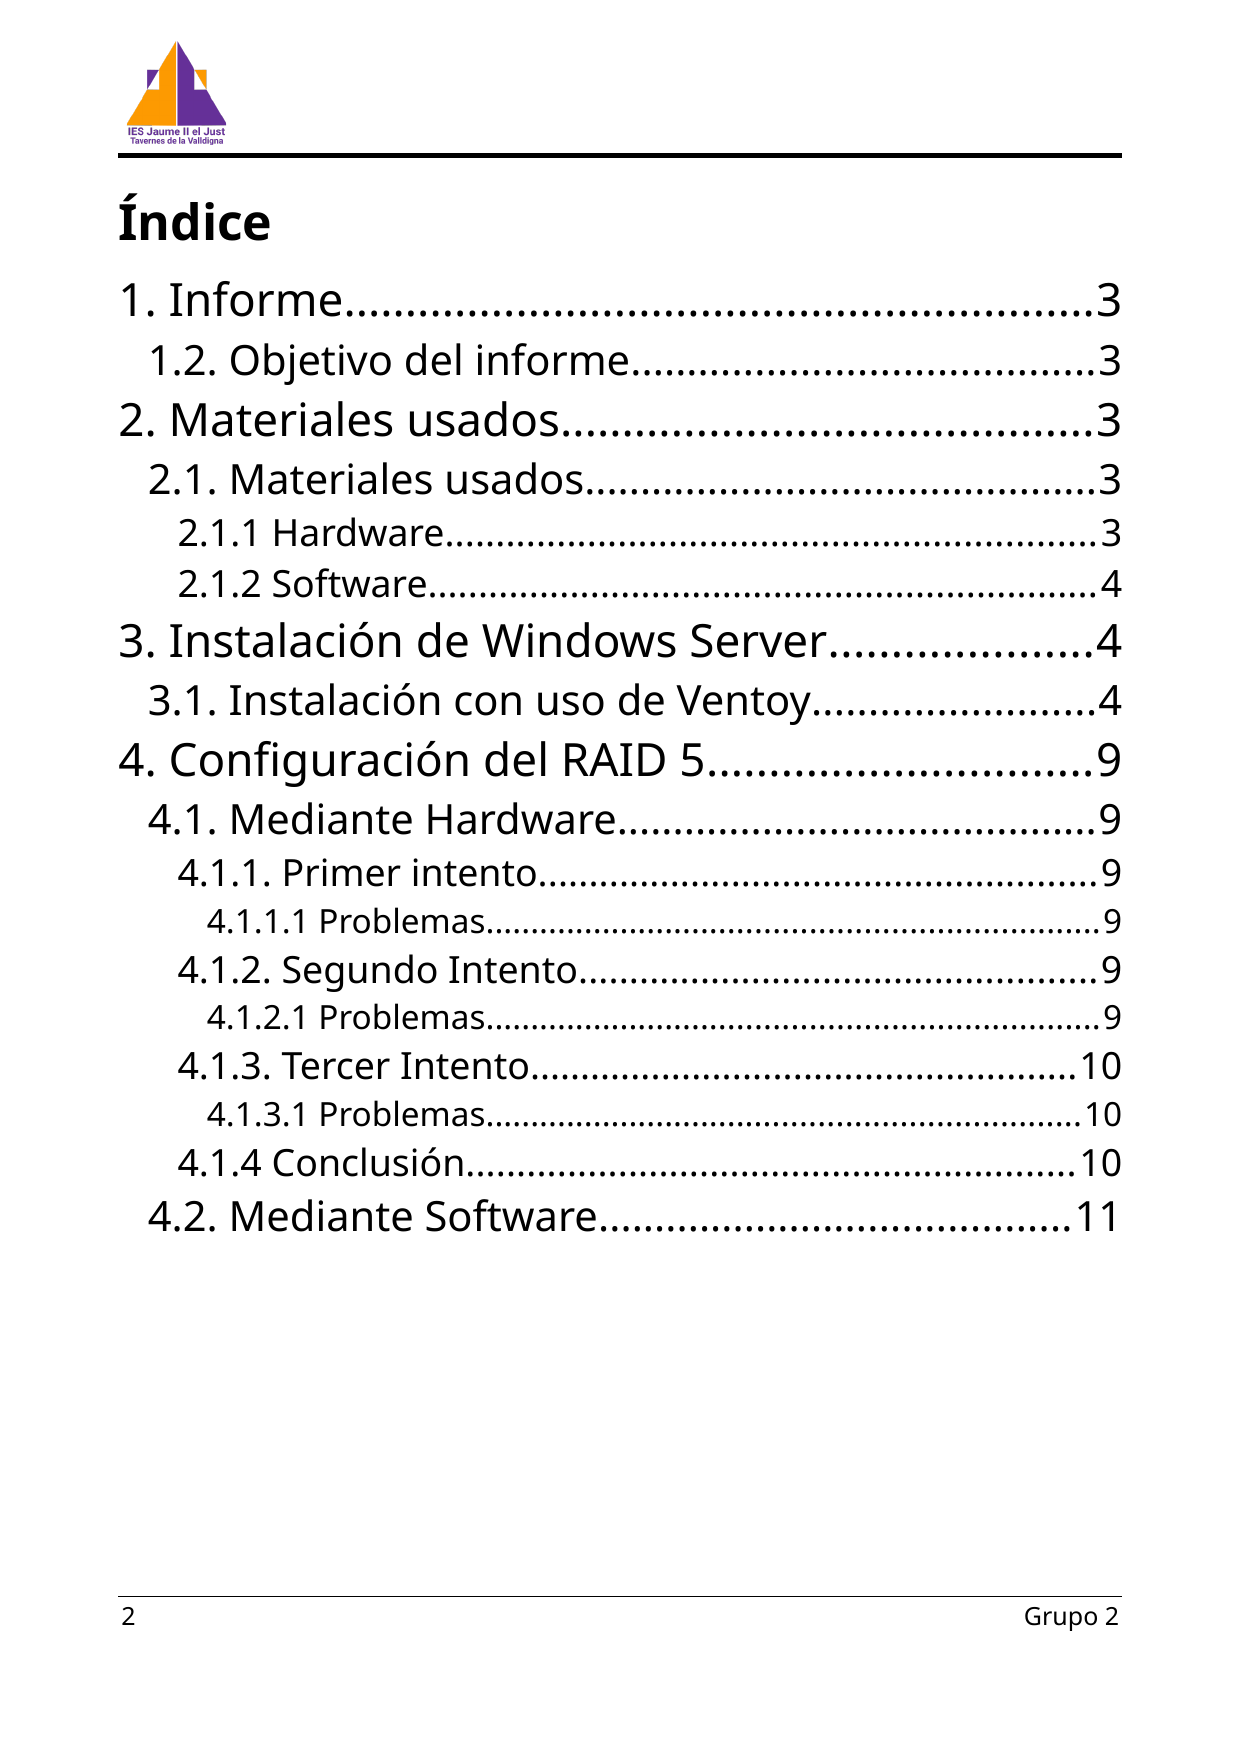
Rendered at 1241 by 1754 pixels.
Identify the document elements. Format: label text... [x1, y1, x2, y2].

picture [126, 41, 227, 145]
text 4.1.2. Segundo Intento 9 [177, 943, 1122, 994]
text 4.1.1.1 Problemas 9 [207, 898, 1122, 943]
text 2.1.1 Hardware 3 [177, 506, 1122, 557]
text 3.1. Instalación con uso de Ventoy 4 [148, 671, 1122, 727]
text 4.1.1. Primer intento 9 [177, 847, 1122, 898]
text 3. Instalación de Windows Server 4 [118, 608, 1122, 671]
text 1.2. Objetivo del informe 3 [148, 330, 1122, 387]
text 4.1. Mediante Hardware 9 [148, 790, 1122, 847]
subtitle Índice [118, 187, 1122, 255]
text 4.1.3. Tercer Intento 10 [177, 1039, 1122, 1091]
text 2.1.2 Software 4 [177, 557, 1122, 608]
text 2.1. Materiales usados 3 [148, 449, 1122, 506]
text 4.2. Mediante Software 11 [148, 1187, 1122, 1244]
text 2. Materiales usados 3 [118, 387, 1122, 449]
text 4.1.4 Conclusión 10 [177, 1136, 1122, 1187]
text 4.1.3.1 Problemas 10 [207, 1091, 1122, 1136]
text 1. Informe 3 [118, 268, 1122, 330]
text 4. Configuración del RAID 5 9 [118, 727, 1122, 790]
text 4.1.2.1 Problemas 9 [207, 994, 1122, 1039]
